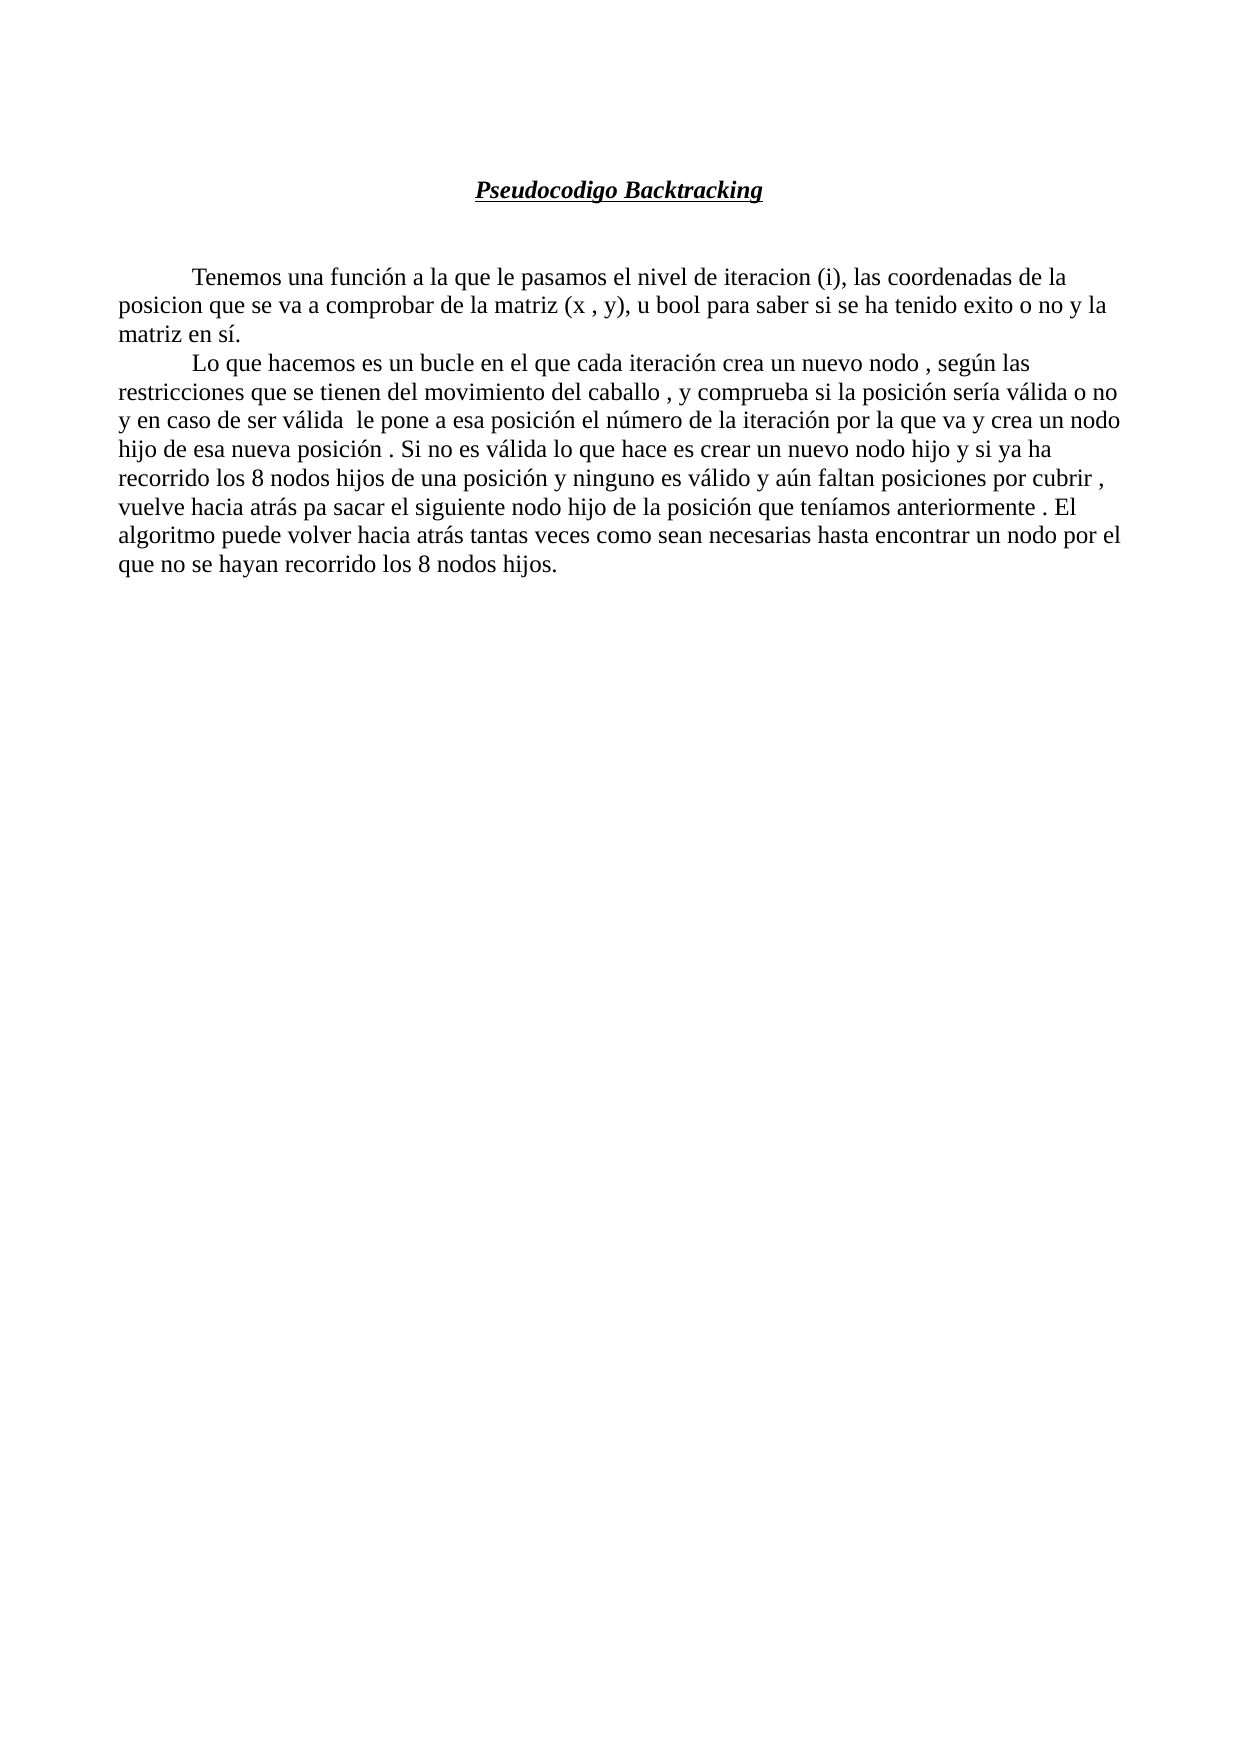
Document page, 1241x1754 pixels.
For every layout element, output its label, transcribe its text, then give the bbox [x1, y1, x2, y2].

text Pseudocodigo Backtracking [118, 176, 1122, 204]
text Lo que hacemos es un bucle en el que cada iteración crea un nuevo nodo , según las restricciones que se tienen del movimiento del caballo , y comprueba si la posición sería válida o no y en caso de ser válida le pone a esa posición el número de la iteración por la que va y crea un nodo hijo de esa nueva posición . Si no es válida lo que hace es crear un nuevo nodo hijo y si ya ha recorrido los 8 nodos hijos de una posición y ninguno es válido y aún faltan posiciones por cubrir , vuelve hacia atrás pa sacar el siguiente nodo hijo de la posición que teníamos anteriormente . El algoritmo puede volver hacia atrás tantas veces como sean necesarias hasta encontrar un nodo por el que no se hayan recorrido los 8 nodos hijos. [118, 348, 1122, 578]
text Tenemos una función a la que le pasamos el nivel de iteracion (i), las coordenadas de la posicion que se va a comprobar de la matriz (x , y), u bool para saber si se ha tenido exito o no y la matriz en sí. [118, 262, 1122, 348]
